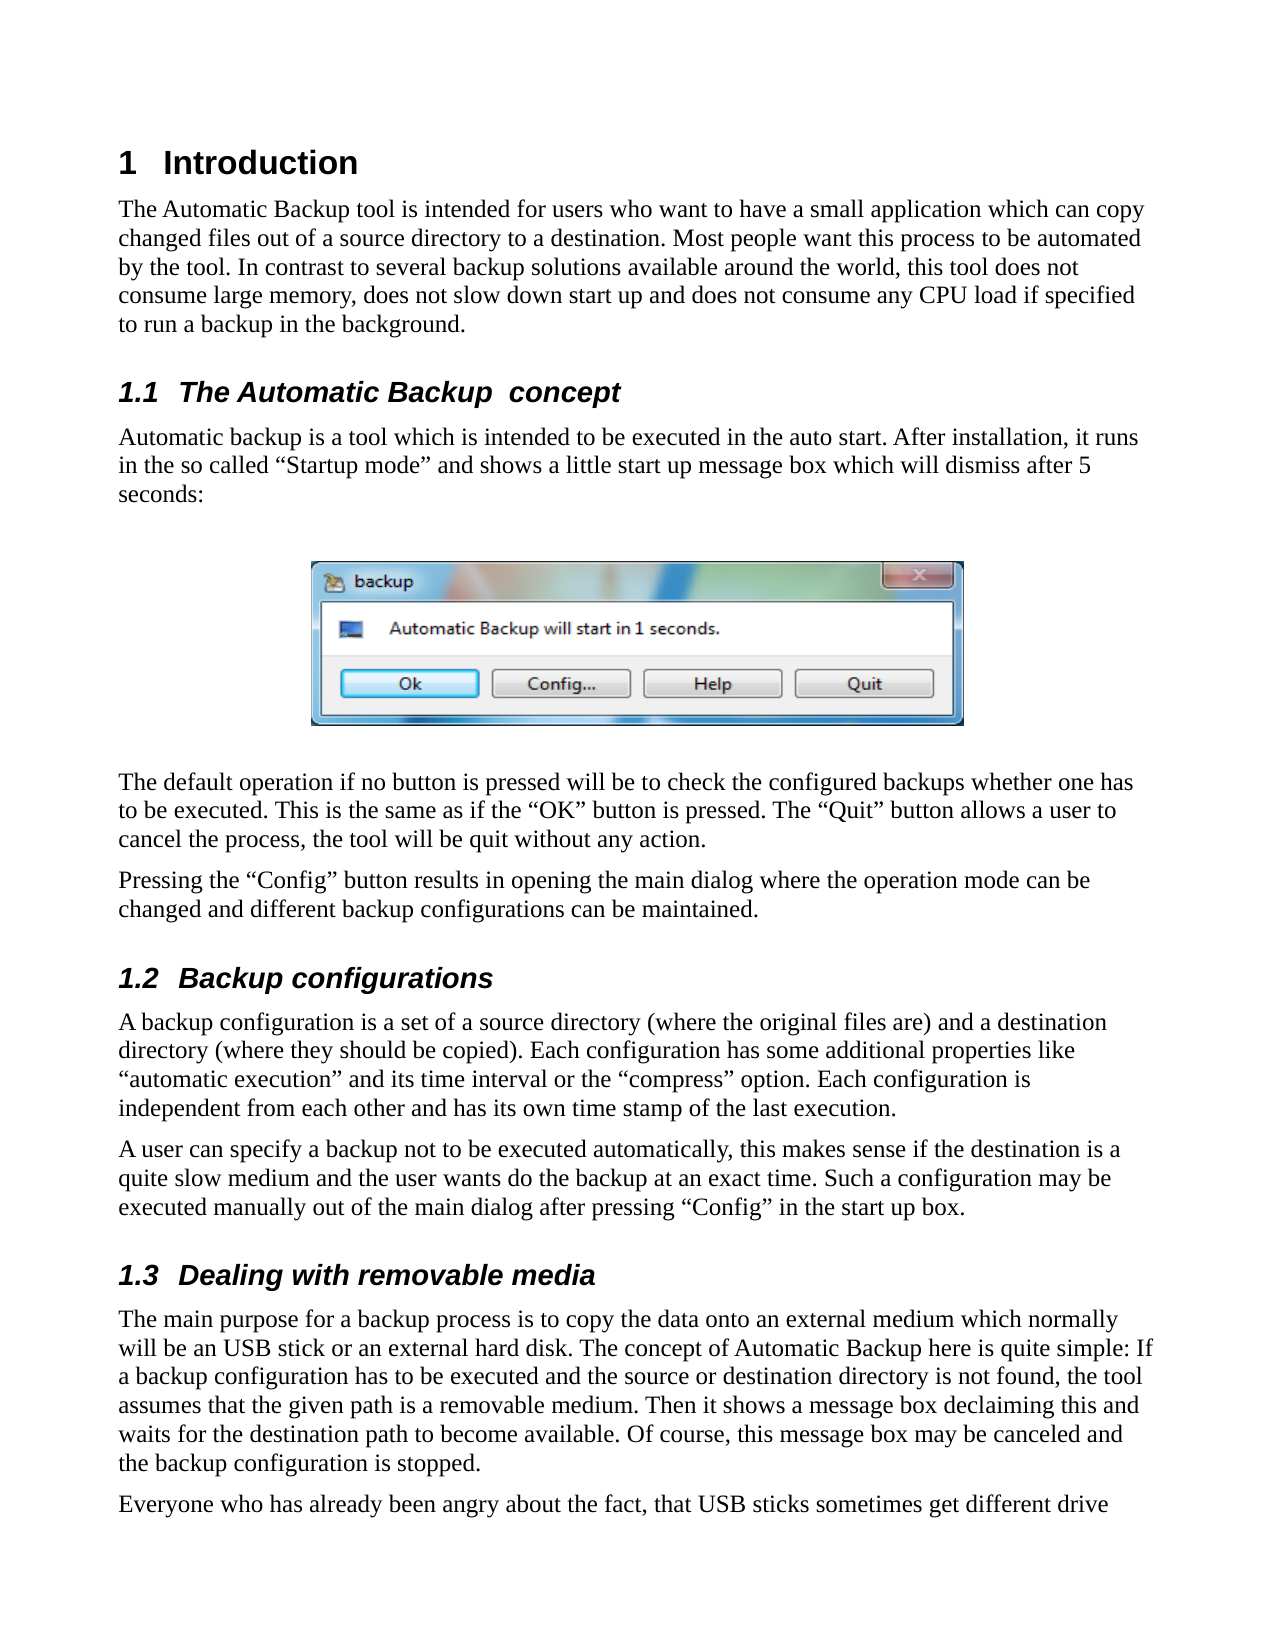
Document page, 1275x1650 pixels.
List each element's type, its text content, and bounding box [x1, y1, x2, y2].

text A user can specify a backup not to be executed automatically, this makes sense if the destination is a quite slow medium and the user wants do the backup at an exact time. Such a configuration may be executed manually out of the main dialog after pressing “Config” in the start up box. [118, 1134, 1157, 1220]
text A backup configuration is a set of a source directory (where the original files are) and a destination directory (where they should be copied). Each configuration has some additional properties like “automatic execution” and its time interval or the “compress” option. Each configuration is independent from each other and has its own time stamp of the last execution. [118, 1007, 1157, 1122]
text The default operation if no button is pressed will be to check the configured backups whether one has to be executed. This is the same as if the “OK” button is pressed. The “Quit” button allows a user to cancel the process, the tool will be quit without any action. [118, 767, 1157, 853]
subtitle The Automatic Backup concept [118, 376, 1157, 409]
subtitle Backup configurations [118, 961, 1157, 994]
subtitle Dealing with removable media [118, 1258, 1157, 1291]
subtitle Introduction [118, 143, 1157, 182]
picture [311, 561, 964, 726]
text Automatic backup is a tool which is intended to be executed in the auto start. After installation, it runs in the so called “Startup mode” and shows a little start up message box which will dismiss after 5 seconds: [118, 422, 1157, 508]
text Everyone who has already been angry about the fact, that USB sticks sometimes get different drive [118, 1489, 1157, 1518]
text The Automatic Backup tool is intended for users who want to have a small application which can copy changed files out of a source directory to a destination. Most people want this process to be automated by the tool. In contrast to several backup solutions available around the world, this tool does not consume large memory, does not slow down start up and does not consume any CPU load if specified to run a backup in the background. [118, 194, 1157, 338]
text Pressing the “Config” button results in opening the main dialog where the operation mode can be changed and different backup configurations can be maintained. [118, 866, 1157, 923]
text The main purpose for a backup process is to copy the data onto an external medium which normally will be an USB stick or an external hard disk. The concept of Automatic Backup here is quite simple: If a backup configuration has to be executed and the source or destination directory is not found, the tool assumes that the given path is a removable medium. Then it shows a message box declaiming this and waits for the destination path to become available. Of course, this message box may be canceled and the backup configuration is stopped. [118, 1304, 1157, 1476]
